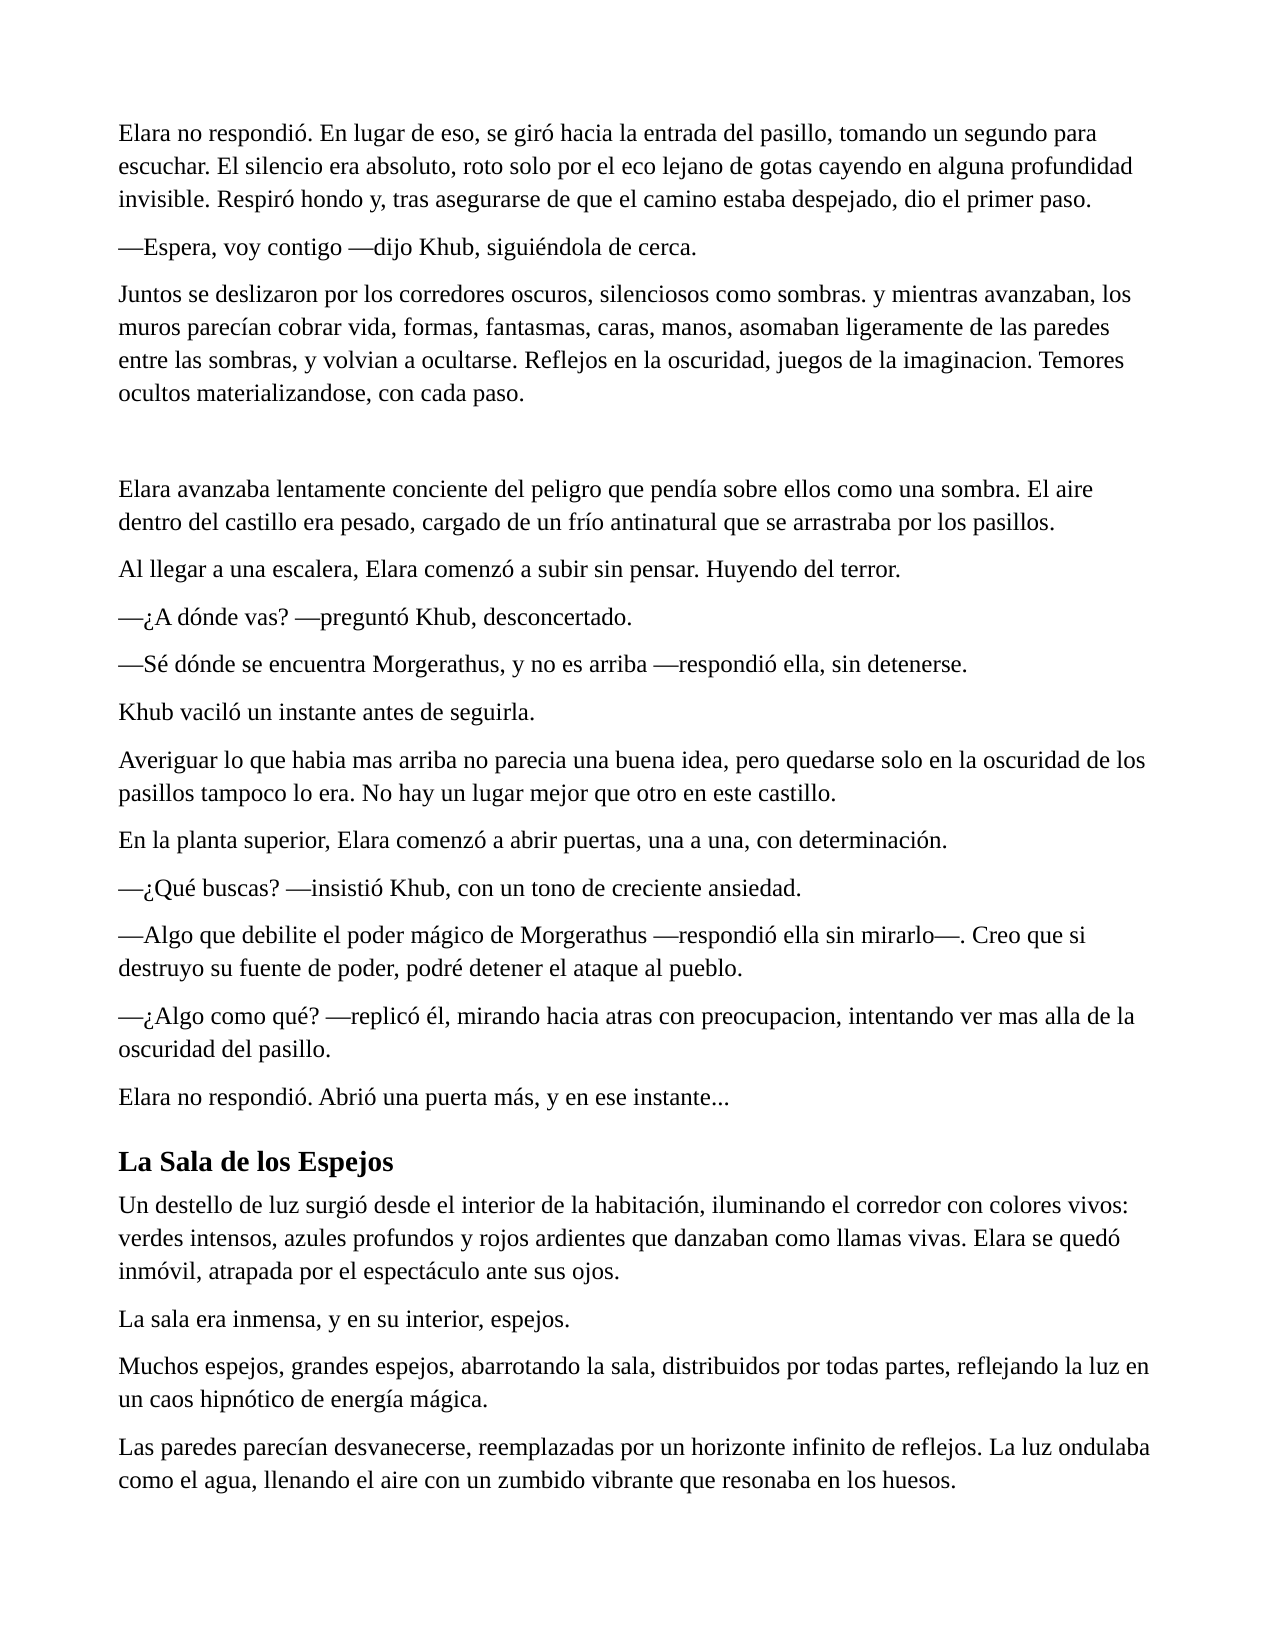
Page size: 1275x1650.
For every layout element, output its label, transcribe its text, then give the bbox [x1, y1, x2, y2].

text La sala era inmensa, y en su interior, espejos. [118, 1304, 1157, 1332]
text —Sé dónde se encuentra Morgerathus, y no es arriba —respondió ella, sin detenerse. [118, 649, 1157, 678]
text Muchos espejos, grandes espejos, abarrotando la sala, distribuidos por todas partes, reflejando la luz en un caos hipnótico de energía mágica. [118, 1351, 1157, 1413]
text Elara no respondió. Abrió una puerta más, y en ese instante... [118, 1082, 1157, 1111]
text Las paredes parecían desvanecerse, reemplazadas por un horizonte infinito de reflejos. La luz ondulaba como el agua, llenando el aire con un zumbido vibrante que resonaba en los huesos. [118, 1432, 1157, 1494]
text Al llegar a una escalera, Elara comenzó a subir sin pensar. Huyendo del terror. [118, 554, 1157, 583]
text Juntos se deslizaron por los corredores oscuros, silenciosos como sombras. y mientras avanzaban, los muros parecían cobrar vida, formas, fantasmas, caras, manos, asomaban ligeramente de las paredes entre las sombras, y volvian a ocultarse. Reflejos en la oscuridad, juegos de la imaginacion. Temores ocultos materializandose, con cada paso. [118, 279, 1157, 407]
text En la planta superior, Elara comenzó a abrir puertas, una a una, con determinación. [118, 825, 1157, 854]
text —¿Qué buscas? —insistió Khub, con un tono de creciente ansiedad. [118, 873, 1157, 902]
text —Espera, voy contigo —dijo Khub, siguiéndola de cerca. [118, 232, 1157, 261]
subtitle La Sala de los Espejos [118, 1144, 1157, 1177]
text Elara no respondió. En lugar de eso, se giró hacia la entrada del pasillo, tomando un segundo para escuchar. El silencio era absoluto, roto solo por el eco lejano de gotas cayendo en alguna profundidad invisible. Respiró hondo y, tras asegurarse de que el camino estaba despejado, dio el primer paso. [118, 118, 1157, 213]
text —¿A dónde vas? —preguntó Khub, desconcertado. [118, 602, 1157, 631]
text Elara avanzaba lentamente conciente del peligro que pendía sobre ellos como una sombra. El aire dentro del castillo era pesado, cargado de un frío antinatural que se arrastraba por los pasillos. [118, 474, 1157, 535]
text Averiguar lo que habia mas arriba no parecia una buena idea, pero quedarse solo en la oscuridad de los pasillos tampoco lo era. No hay un lugar mejor que otro en este castillo. [118, 745, 1157, 806]
text Un destello de luz surgió desde el interior de la habitación, iluminando el corredor con colores vivos: verdes intensos, azules profundos y rojos ardientes que danzaban como llamas vivas. Elara se quedó inmóvil, atrapada por el espectáculo ante sus ojos. [118, 1190, 1157, 1285]
text —¿Algo como qué? —replicó él, mirando hacia atras con preocupacion, intentando ver mas alla de la oscuridad del pasillo. [118, 1001, 1157, 1063]
text Khub vaciló un instante antes de seguirla. [118, 697, 1157, 726]
text —Algo que debilite el poder mágico de Morgerathus —respondió ella sin mirarlo—. Creo que si destruyo su fuente de poder, podré detener el ataque al pueblo. [118, 921, 1157, 982]
